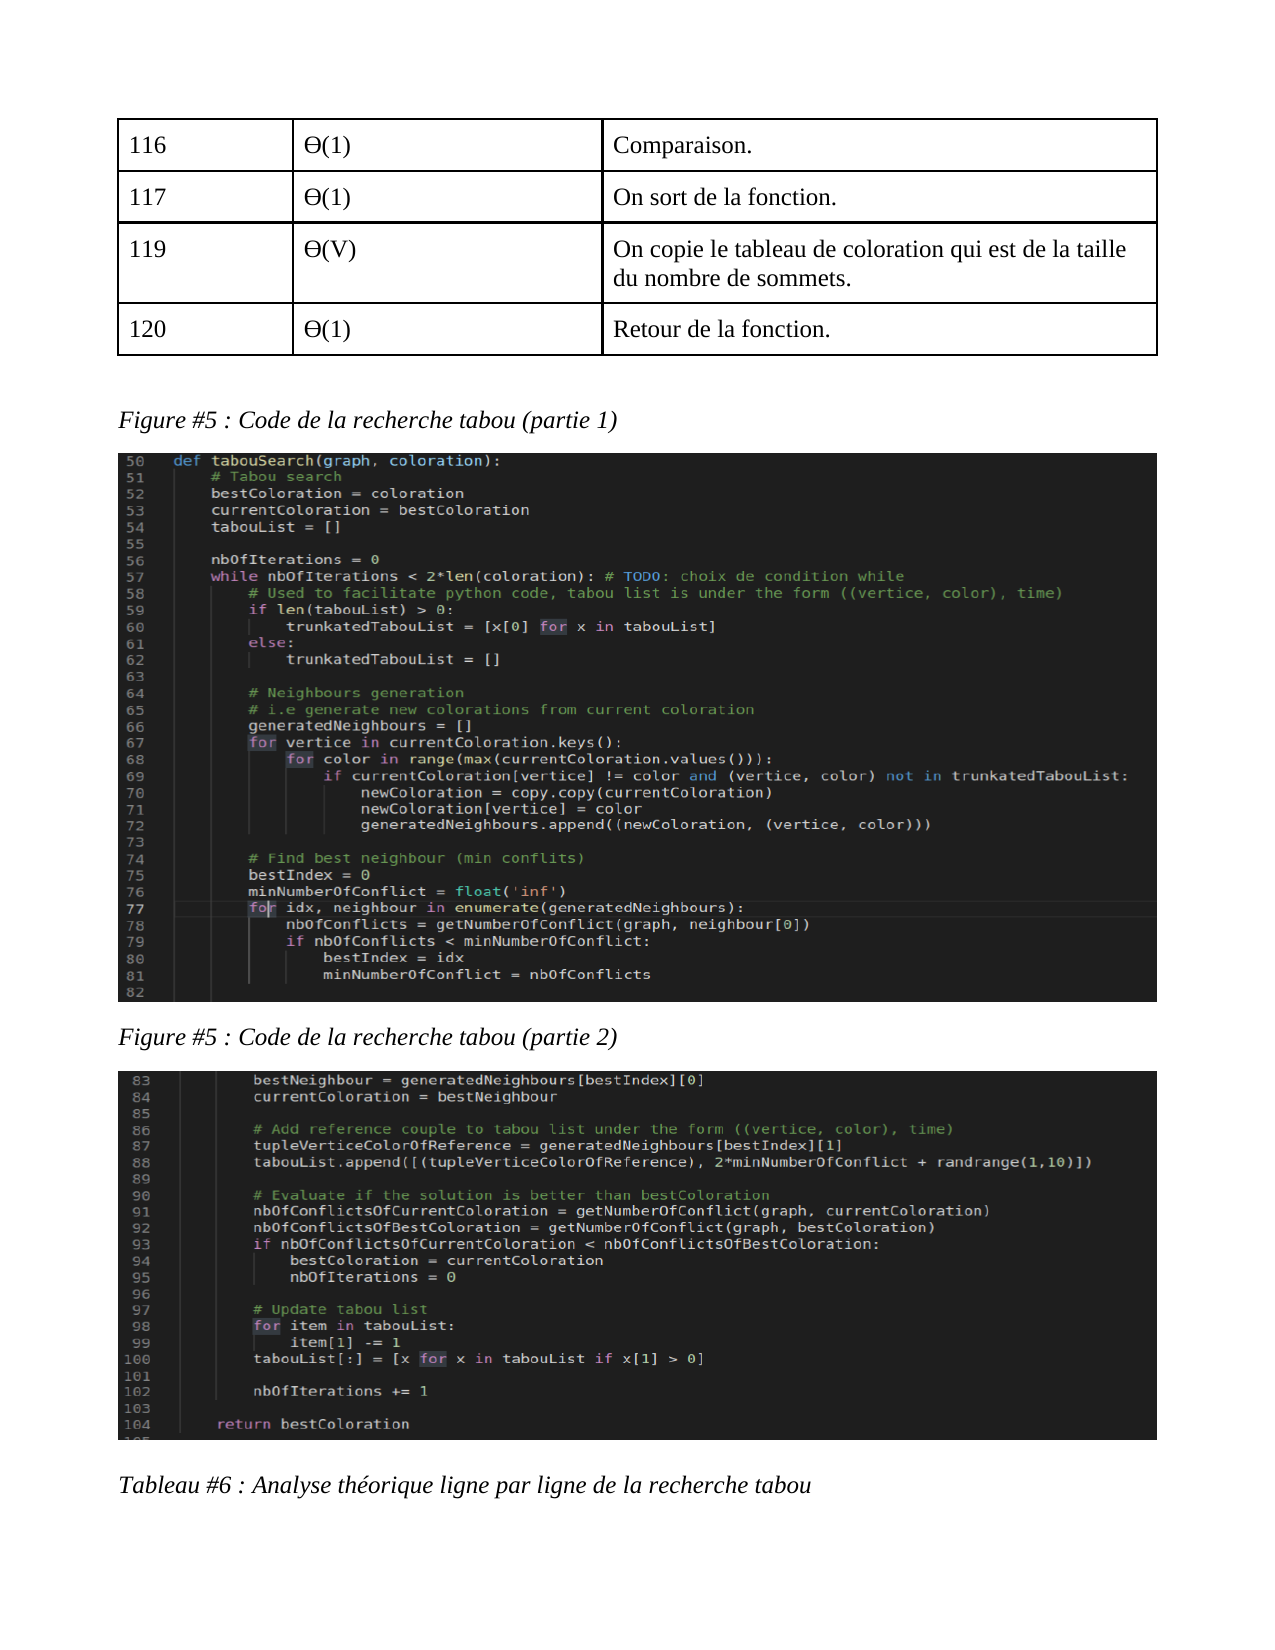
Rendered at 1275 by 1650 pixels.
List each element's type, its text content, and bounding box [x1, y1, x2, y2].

table_cell 116 [119, 120, 292, 170]
table_cell Ө(1) [294, 120, 601, 170]
text Tableau #6 : Analyse théorique ligne par ligne de la recherche tabou [118, 1471, 1157, 1499]
picture [118, 453, 1157, 1002]
table_cell Retour de la fonction. [604, 304, 1156, 353]
picture [118, 1071, 1157, 1440]
text Figure #5 : Code de la recherche tabou (partie 2) [118, 1022, 1157, 1051]
table_cell Ө(1) [294, 304, 601, 353]
table_cell On sort de la fonction. [604, 172, 1156, 221]
table_cell Comparaison. [604, 120, 1156, 170]
table_cell Ө(V) [294, 224, 601, 302]
table_cell 117 [119, 172, 292, 221]
table_cell Ө(1) [294, 172, 601, 221]
table_cell 120 [119, 304, 292, 353]
table_cell On copie le tableau de coloration qui est de la taille du nombre de sommets. [604, 224, 1156, 302]
table_cell 119 [119, 224, 292, 302]
text Figure #5 : Code de la recherche tabou (partie 1) [118, 405, 1157, 433]
